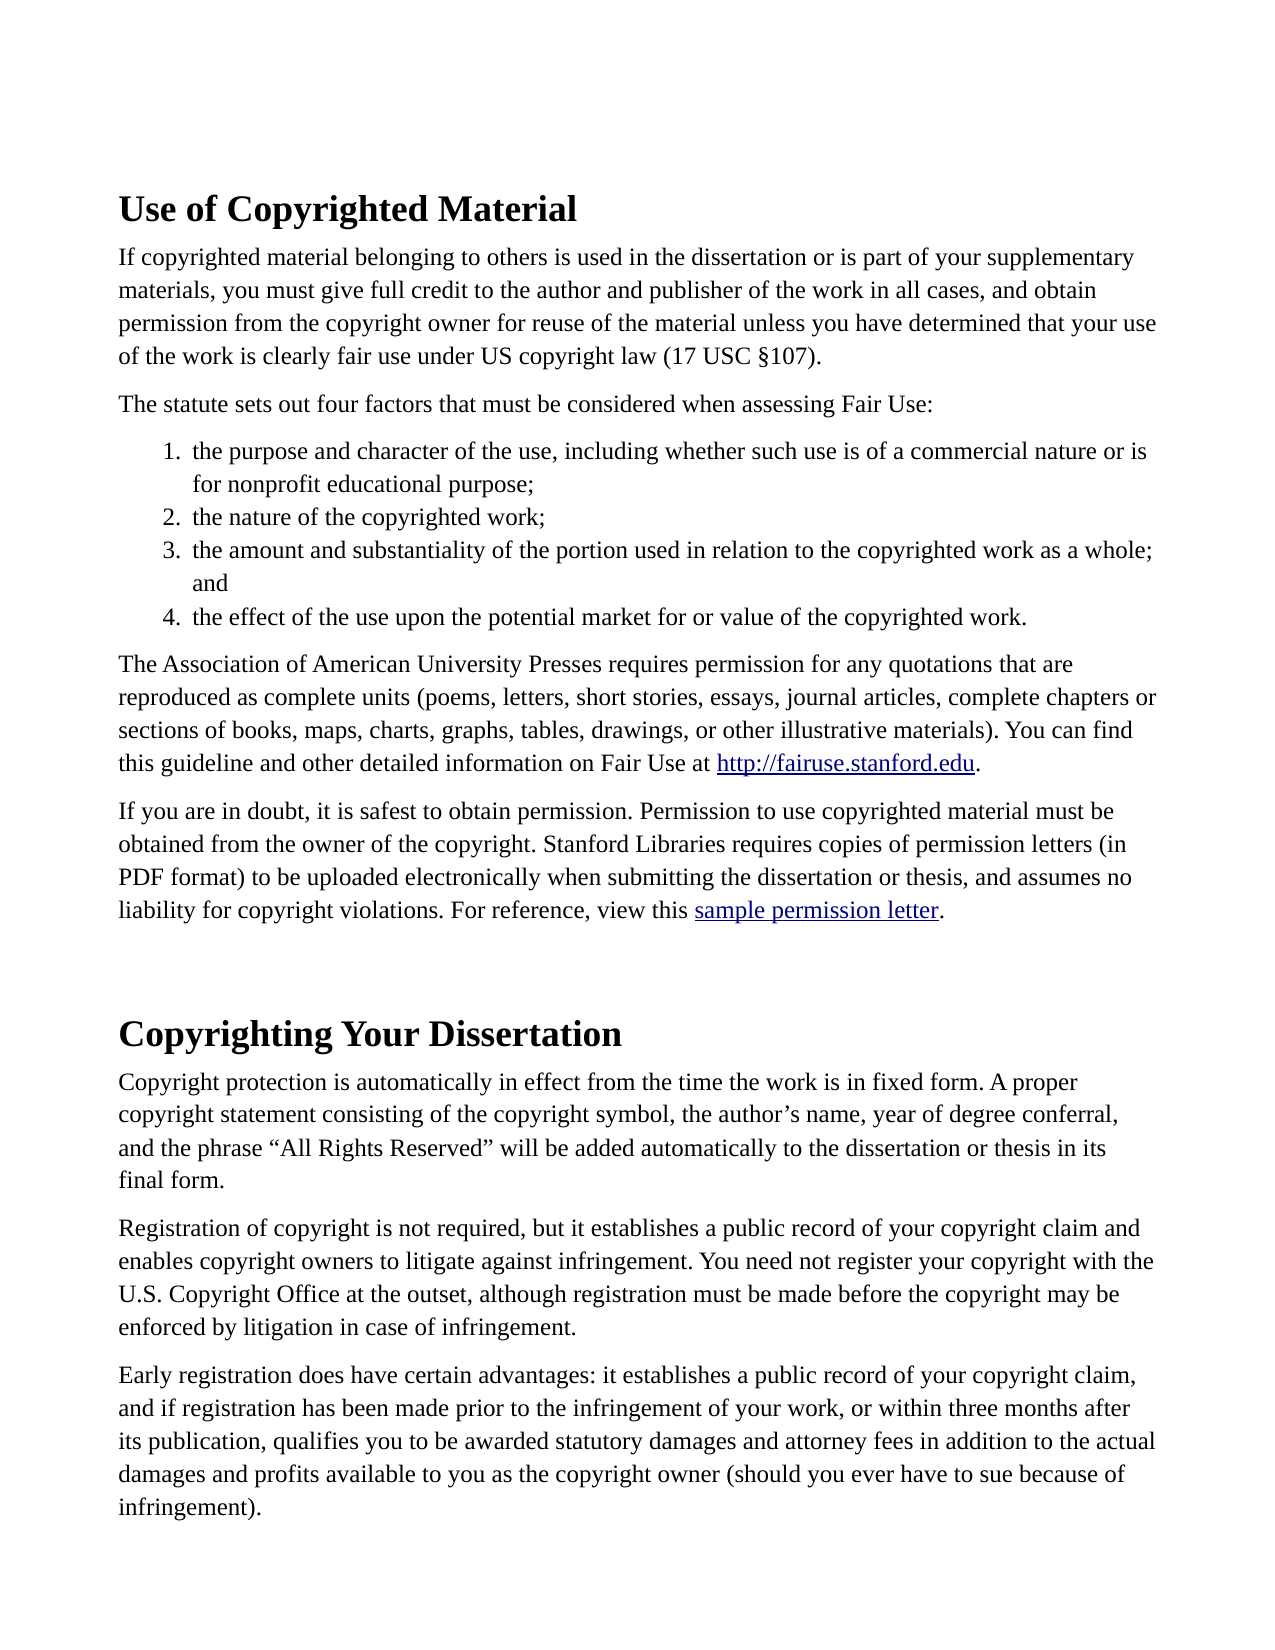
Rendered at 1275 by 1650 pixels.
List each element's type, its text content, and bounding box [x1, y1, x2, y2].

list the amount and substantiality of the portion used in relation to the copyrighted work as a whole; and [162, 536, 1157, 597]
list the effect of the use upon the potential market for or value of the copyrighted work. [162, 602, 1157, 630]
text Copyright protection is automatically in effect from the time the work is in fixed form. A proper copyright statement consisting of the copyright symbol, the author’s name, year of degree conferral, and the phrase “All Rights Reserved” will be added automatically to the dissertation or thesis in its final form. [118, 1067, 1157, 1194]
text The statute sets out four factors that must be considered when assessing Fair Use: [118, 389, 1157, 418]
text Registration of copyright is not required, but it establishes a public record of your copyright claim and enables copyright owners to litigate against infringement. You need not register your copyright with the U.S. Copyright Office at the outset, although registration must be made before the copyright may be enforced by litigation in case of infringement. [118, 1213, 1157, 1341]
list the purpose and character of the use, including whether such use is of a commercial nature or is for nonprofit educational purpose; [162, 436, 1157, 498]
text The Association of American University Presses requires permission for any quotations that are reproduced as complete units (poems, letters, short stories, essays, journal articles, complete chapters or sections of books, maps, charts, graphs, tables, drawings, or other illustrative materials). You can find this guideline and other detailed information on Fair Use at http://fairuse.stanford.edu. [118, 649, 1157, 777]
text If copyrighted material belonging to others is used in the dissertation or is part of your supplementary materials, you must give full credit to the author and publisher of the work in all cases, and obtain permission from the copyright owner for reuse of the material unless you have determined that your use of the work is clearly fair use under US copyright law (17 USC §107). [118, 242, 1157, 370]
subtitle Copyrighting Your Dissertation [118, 1011, 1157, 1054]
text If you are in doubt, it is safest to obtain permission. Permission to use copyrighted material must be obtained from the owner of the copyright. Stanford Libraries requires copies of permission letters (in PDF format) to be uploaded electronically when submitting the dissertation or thesis, and assumes no liability for copyright violations. For reference, view this sample permission letter. [118, 796, 1157, 924]
subtitle Use of Copyrighted Material [118, 187, 1157, 230]
list the nature of the copyrighted work; [162, 502, 1157, 531]
text Early registration does have certain advantages: it establishes a public record of your copyright claim, and if registration has been made prior to the infringement of your work, or within three months after its publication, qualifies you to be awarded statutory damages and attorney fees in addition to the actual damages and profits available to you as the copyright owner (should you ever have to sue because of infringement). [118, 1360, 1157, 1521]
